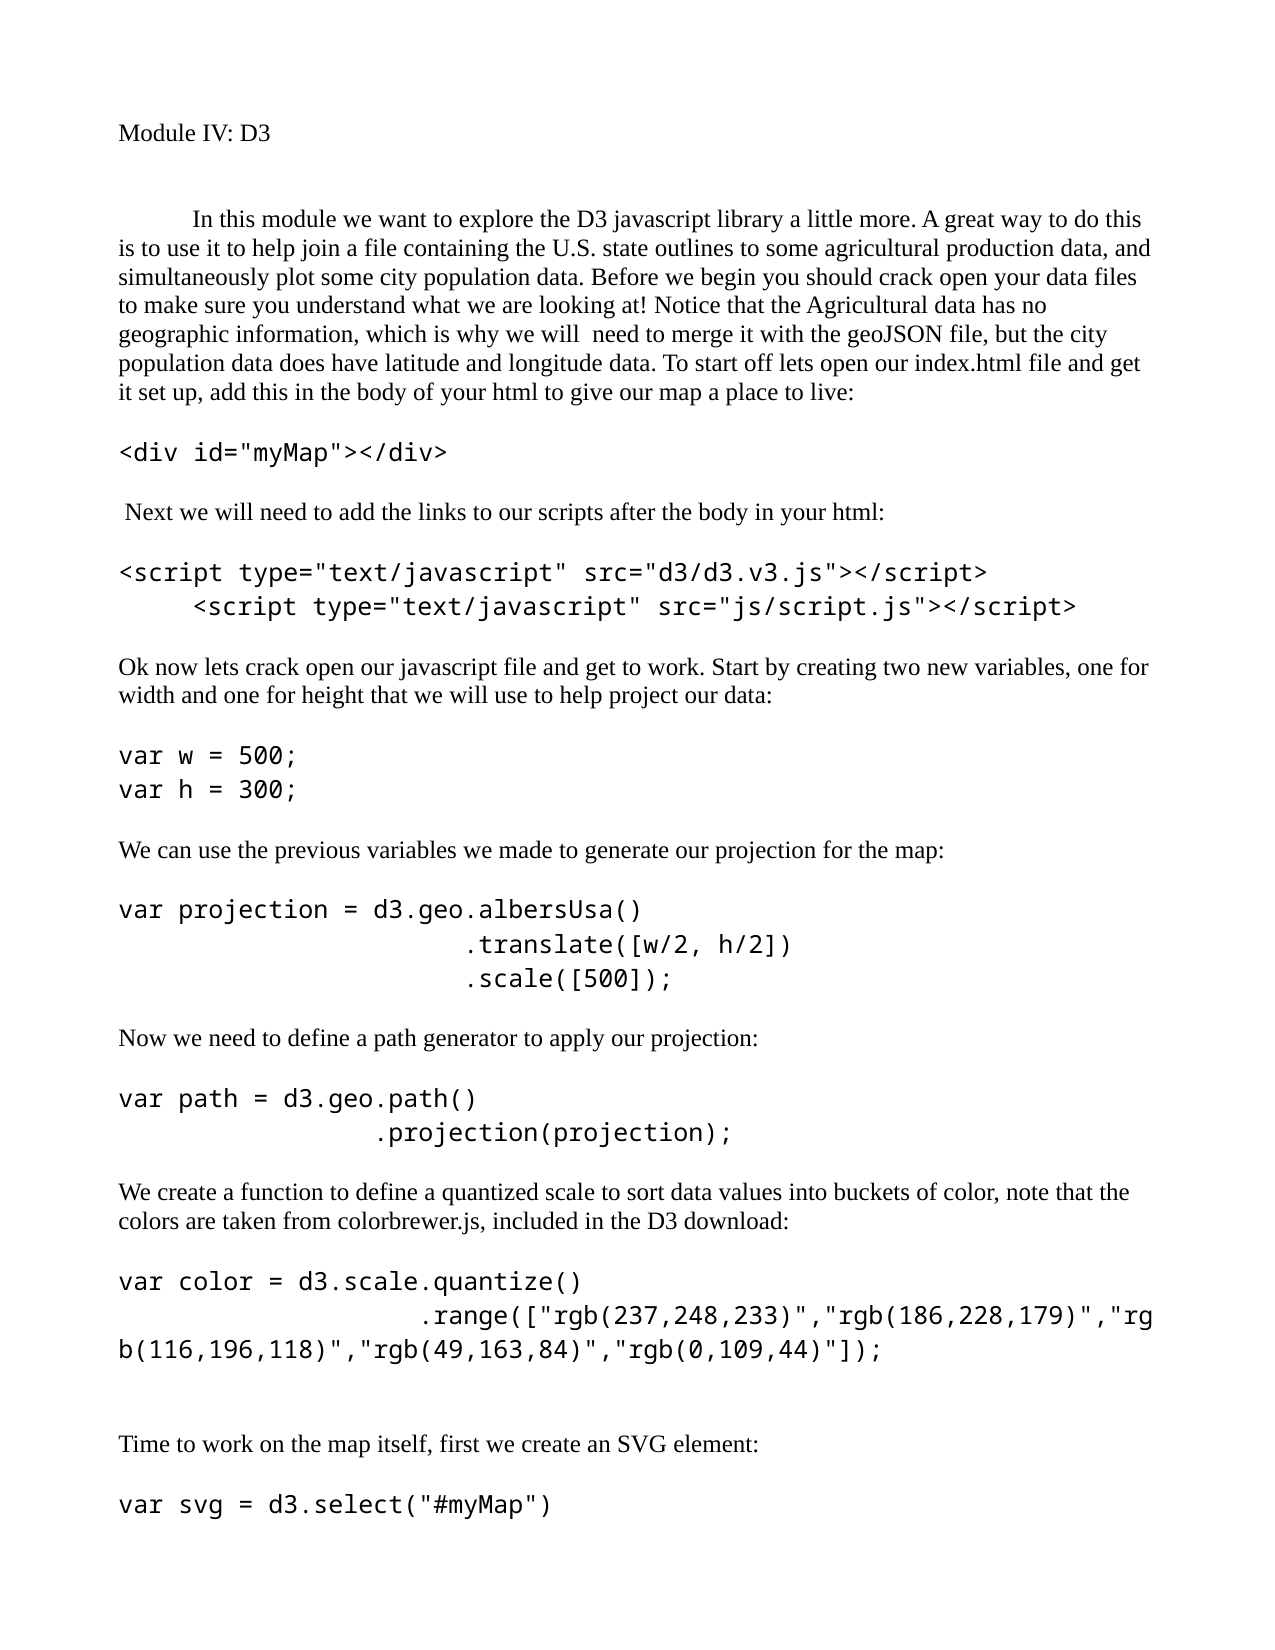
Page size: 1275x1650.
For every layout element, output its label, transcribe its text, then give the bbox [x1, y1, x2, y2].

text <script type="text/javascript" src="d3/d3.v3.js"></script> [118, 555, 1157, 589]
text .projection(projection); [118, 1115, 1157, 1149]
text var svg = d3.select("#myMap") [118, 1486, 1157, 1520]
text var w = 500; [118, 738, 1157, 772]
text var projection = d3.geo.albersUsa() [118, 892, 1157, 926]
text Module IV: D3 [118, 118, 1157, 147]
text .range(["rgb(237,248,233)","rgb(186,228,179)","rgb(116,196,118)","rgb(49,163,84)","rgb(0,109,44)"]); [118, 1298, 1157, 1366]
text Time to work on the map itself, first we create an SVG element: [118, 1429, 1157, 1457]
text var h = 300; [118, 772, 1157, 806]
text .translate([w/2, h/2]) [118, 926, 1157, 960]
text Now we need to define a path generator to apply our projection: [118, 1023, 1157, 1052]
text We create a function to define a quantized scale to sort data values into buckets of color, note that the colors are taken from colorbrewer.js, included in the D3 download: [118, 1177, 1157, 1235]
text Ok now lets crack open our javascript file and get to work. Start by creating two new variables, one for width and one for height that we will use to help project our data: [118, 652, 1157, 709]
text In this module we want to explore the D3 javascript library a little more. A great way to do this is to use it to help join a file containing the U.S. state outlines to some agricultural production data, and simultaneously plot some city population data. Before we begin you should crack open your data files to make sure you understand what we are looking at! Notice that the Agricultural data has no geographic information, which is why we will need to merge it with the geoJSON file, but the city population data does have latitude and longitude data. To start off lets open our index.html file and get it set up, add this in the body of your html to give our map a place to live: [118, 204, 1157, 406]
text We can use the previous variables we made to generate our projection for the map: [118, 835, 1157, 863]
text Next we will need to add the links to our scripts after the body in your html: [118, 497, 1157, 526]
text <script type="text/javascript" src="js/script.js"></script> [118, 589, 1157, 623]
text var color = d3.scale.quantize() [118, 1264, 1157, 1298]
text .scale([500]); [118, 960, 1157, 994]
text var path = d3.geo.path() [118, 1081, 1157, 1115]
text <div id="myMap"></div> [118, 434, 1157, 468]
